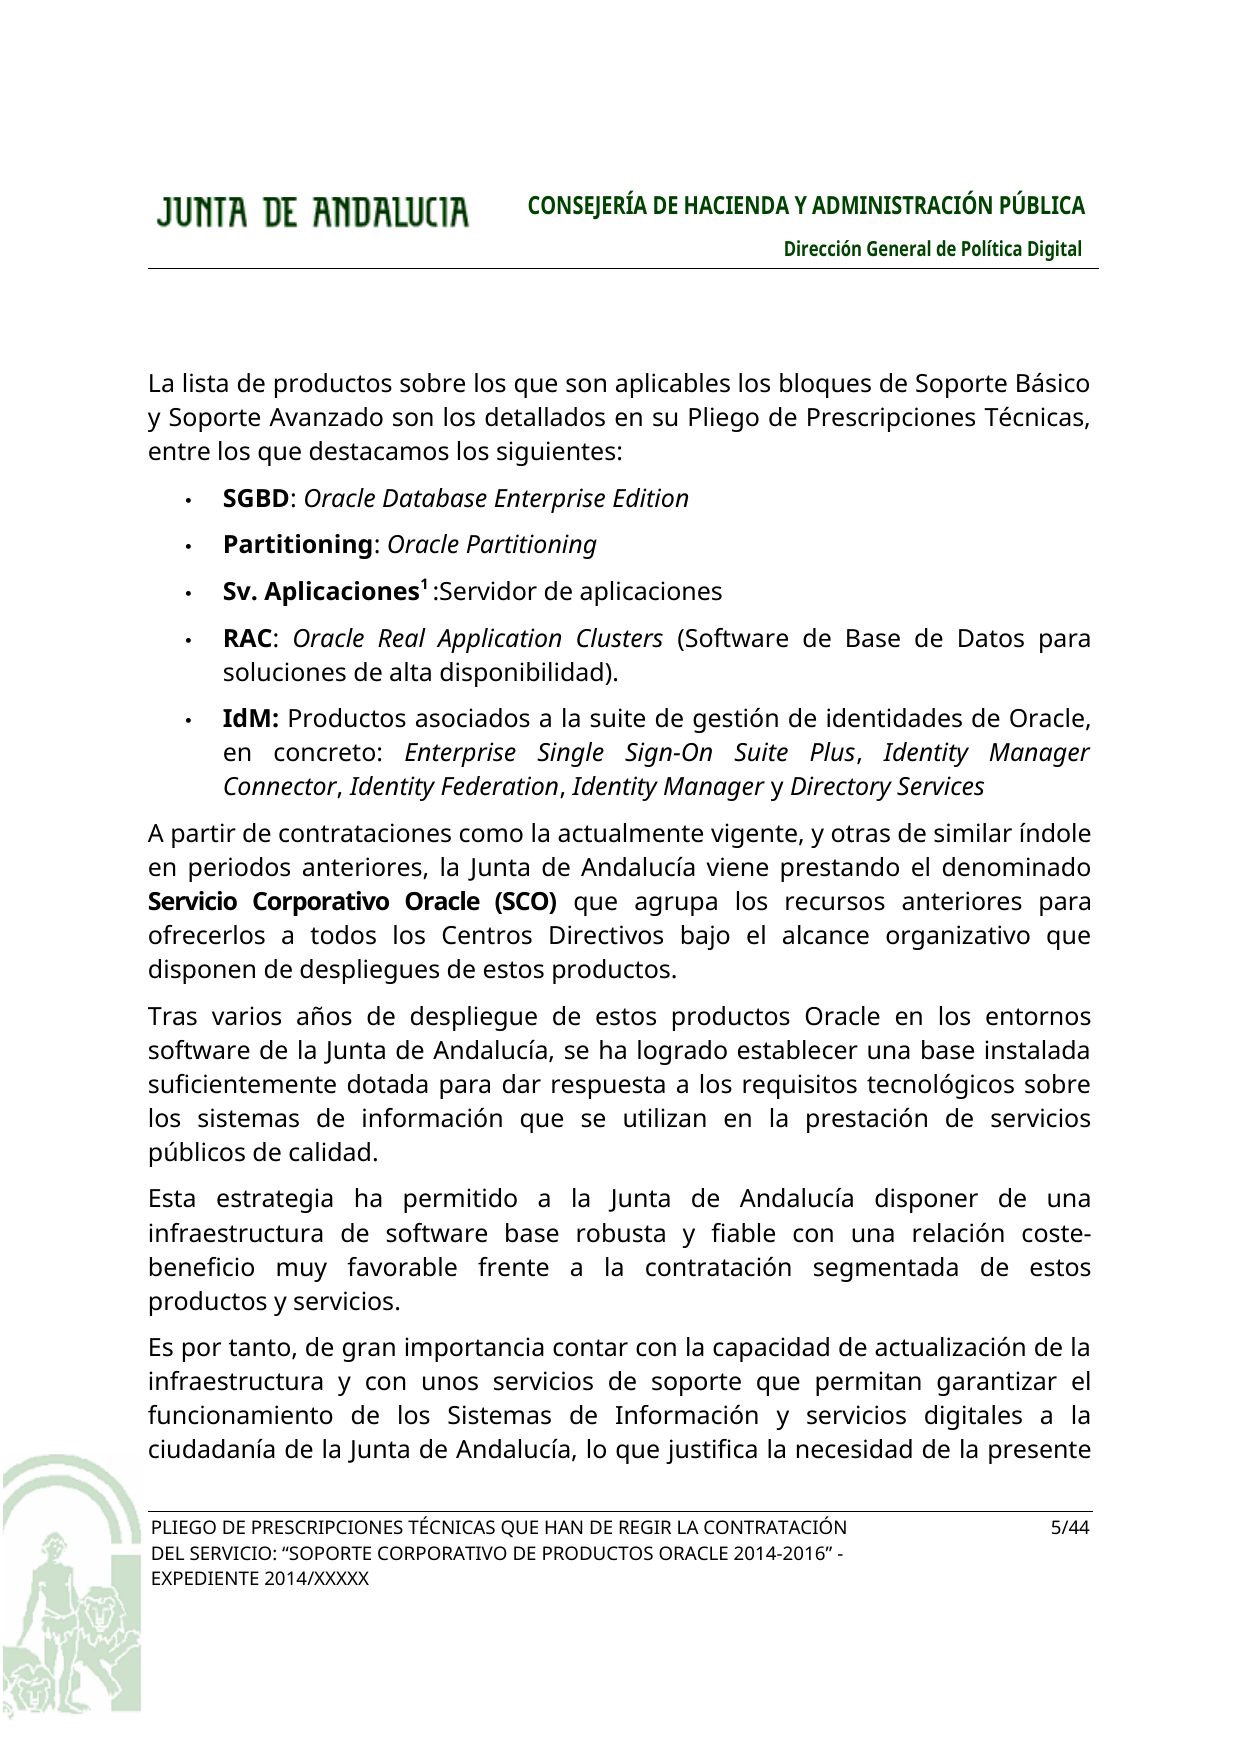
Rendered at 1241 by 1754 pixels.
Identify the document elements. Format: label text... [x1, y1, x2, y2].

text La lista de productos sobre los que son aplicables los bloques de Soporte Básico y Soporte Avanzado son los detallados en su Pliego de Prescripciones Técnicas, entre los que destacamos los siguientes: [148, 366, 1093, 468]
picture [156, 197, 471, 229]
list Partitioning: Oracle Partitioning [185, 527, 1093, 561]
picture [2, 1454, 144, 1722]
list Sv. Aplicaciones1 :Servidor de aplicaciones [185, 574, 1093, 608]
text Esta estrategia ha permitido a la Junta de Andalucía disponer de una infraestructura de software base robusta y fiable con una relación coste-beneficio muy favorable frente a la contratación segmentada de estos productos y servicios. [148, 1181, 1093, 1317]
text A partir de contrataciones como la actualmente vigente, y otras de similar índole en periodos anteriores, la Junta de Andalucía viene prestando el denominado Servicio Corporativo Oracle (SCO) que agrupa los recursos anteriores para ofrecerlos a todos los Centros Directivos bajo el alcance organizativo que disponen de despliegues de estos productos. [148, 816, 1093, 986]
text Es por tanto, de gran importancia contar con la capacidad de actualización de la infraestructura y con unos servicios de soporte que permitan garantizar el funcionamiento de los Sistemas de Información y servicios digitales a la ciudadanía de la Junta de Andalucía, lo que justifica la necesidad de la presente [148, 1330, 1093, 1466]
list IdM: Productos asociados a la suite de gestión de identidades de Oracle, en concreto: Enterprise Single Sign-On Suite Plus, Identity Manager Connector, Identity Federation, Identity Manager y Directory Services [185, 701, 1093, 803]
list RAC: Oracle Real Application Clusters (Software de Base de Datos para soluciones de alta disponibilidad). [185, 620, 1093, 688]
list SGBD: Oracle Database Enterprise Edition [185, 481, 1093, 514]
text Tras varios años de despliegue de estos productos Oracle en los entornos software de la Junta de Andalucía, se ha logrado establecer una base instalada suficientemente dotada para dar respuesta a los requisitos tecnológicos sobre los sistemas de información que se utilizan en la prestación de servicios públicos de calidad. [148, 998, 1093, 1169]
